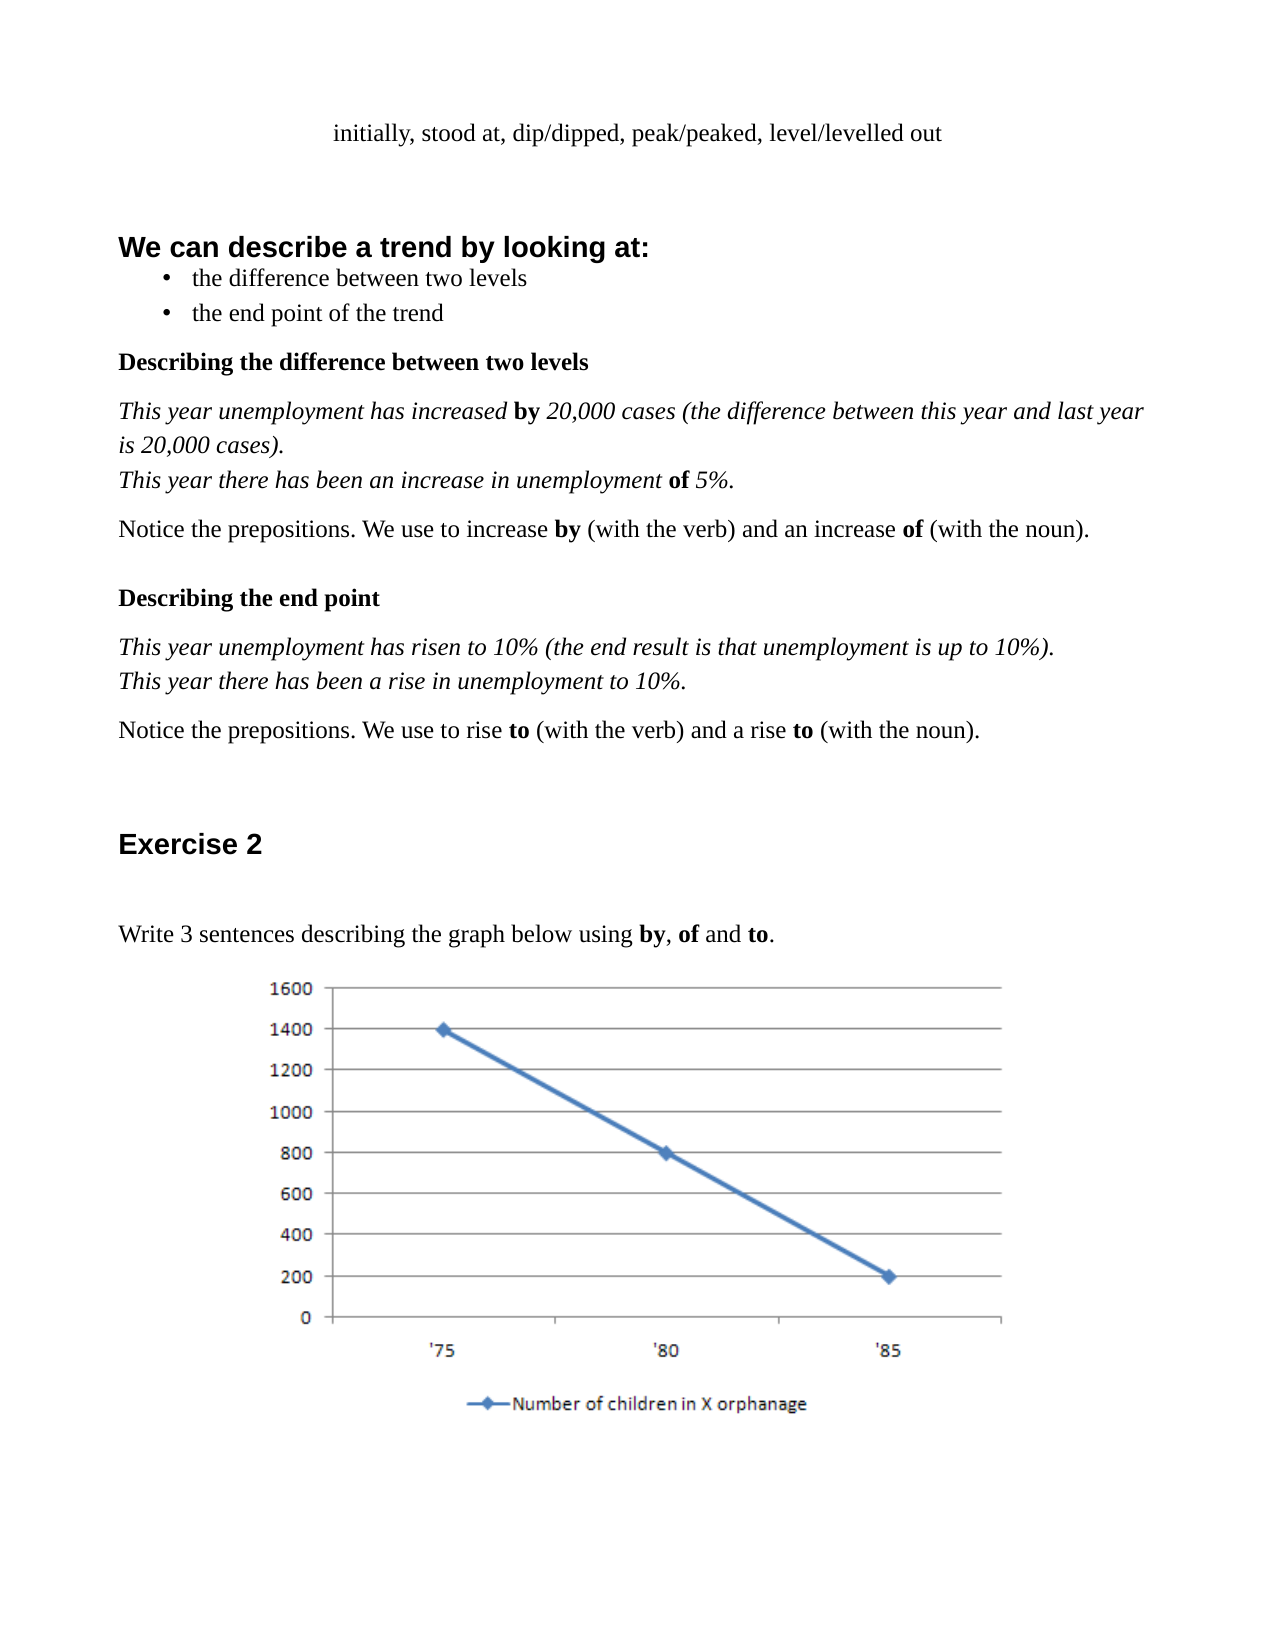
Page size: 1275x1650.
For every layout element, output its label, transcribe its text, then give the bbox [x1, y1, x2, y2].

text This year unemployment has risen to 10% (the end result is that unemployment is up to 10%). This year there has been a rise in unemployment to 10%. [118, 632, 1157, 695]
subtitle We can describe a trend by looking at: [118, 230, 1157, 263]
text Notice the prepositions. We use to increase by (with the verb) and an increase of (with the noun). Describing the end point [118, 514, 1157, 612]
subtitle Exercise 2 [118, 827, 1157, 861]
list the end point of the trend [162, 298, 1157, 326]
list the difference between two levels [162, 263, 1157, 292]
text Describing the difference between two levels [118, 347, 1157, 376]
text Notice the prepositions. We use to rise to (with the verb) and a rise to (with the noun). [118, 715, 1157, 744]
text Write 3 sentences describing the graph below using by, of and to. [118, 919, 1157, 948]
text initially, stood at, dip/dipped, peak/peaked, level/levelled out [118, 118, 1157, 147]
text This year unemployment has increased by 20,000 cases (the difference between this year and last year is 20,000 cases). This year there has been an increase in unemployment of 5%. [118, 396, 1157, 493]
